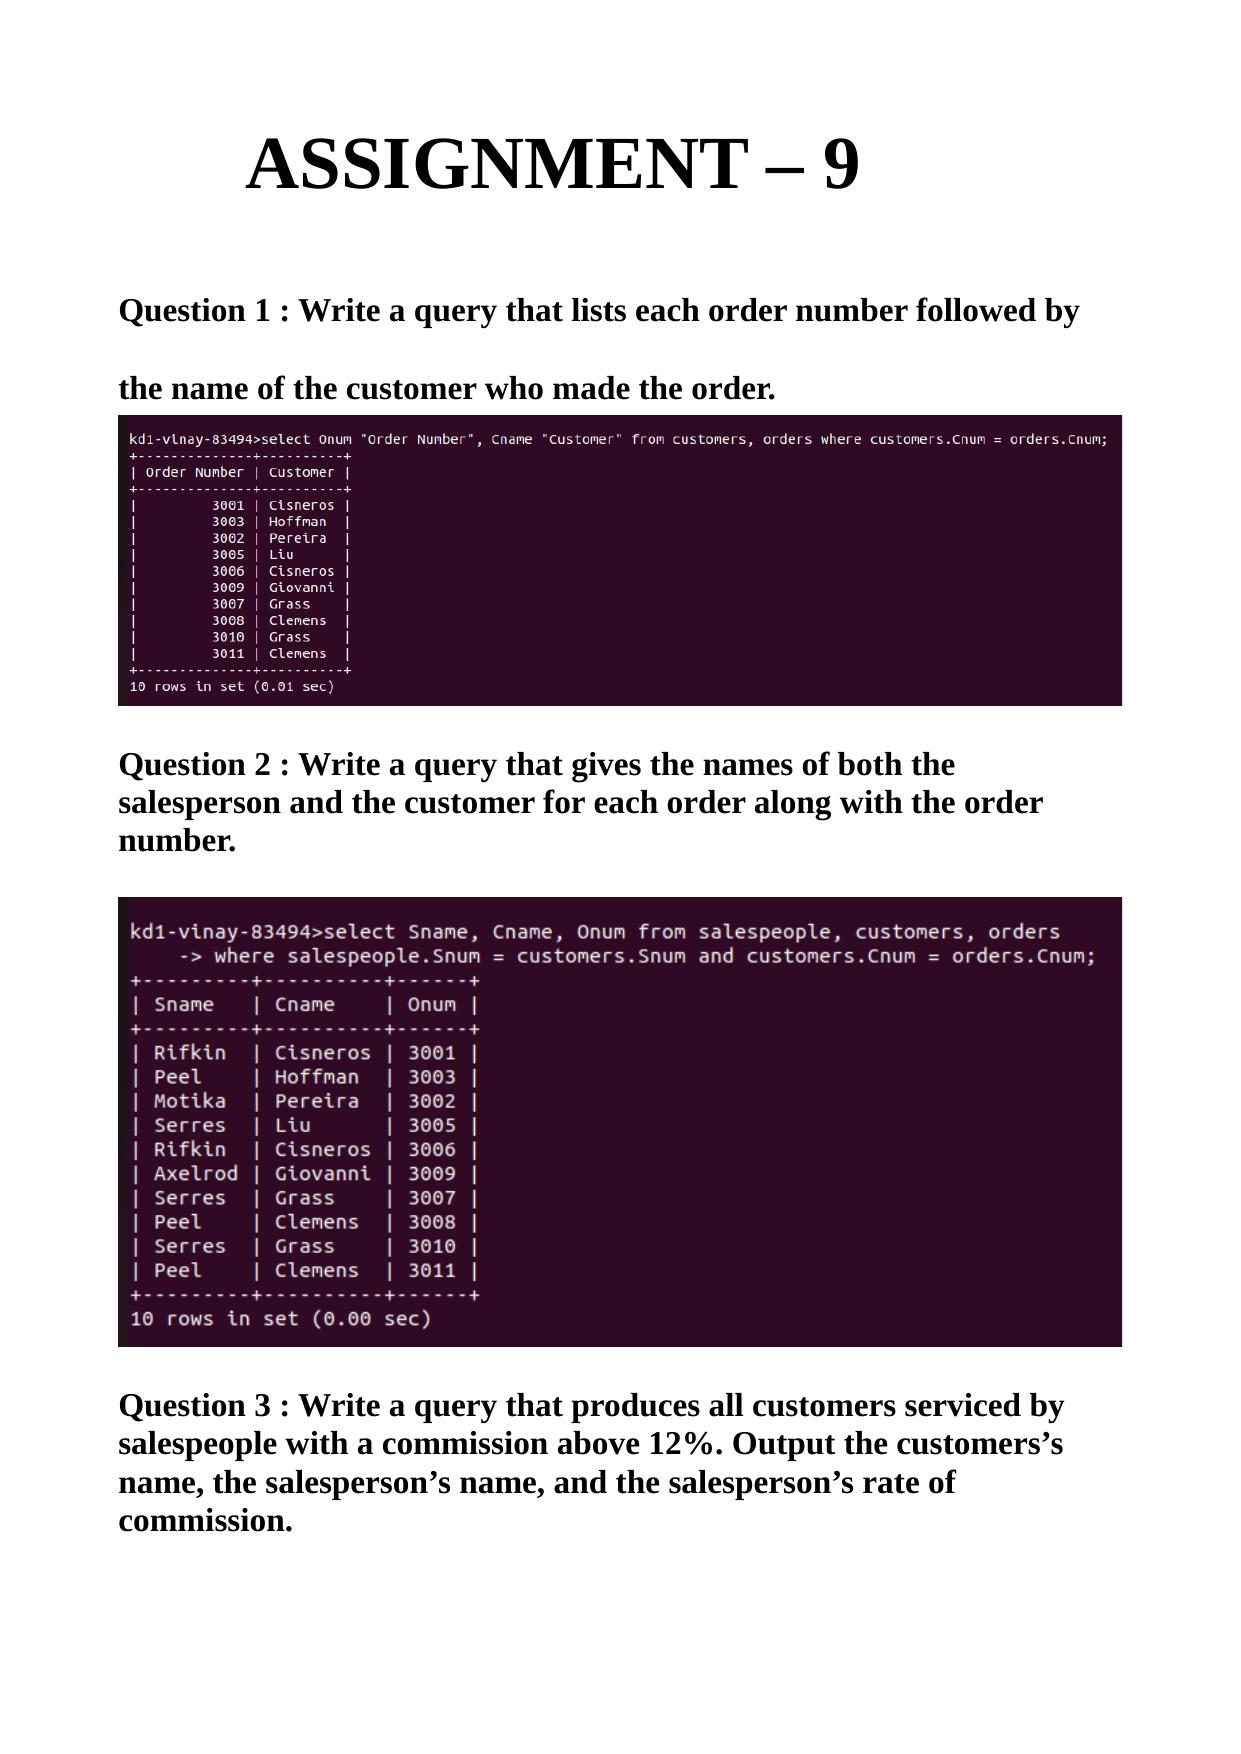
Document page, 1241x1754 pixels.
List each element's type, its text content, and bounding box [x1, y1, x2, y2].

text Question 1 : Write a query that lists each order number followed by the name of the customer who made the order. [118, 291, 1122, 415]
text ASSIGNMENT – 9 [118, 118, 1122, 204]
text Question 2 : Write a query that gives the names of both the salesperson and the customer for each order along with the order number. [118, 744, 1122, 859]
picture [118, 897, 1123, 1347]
picture [118, 415, 1123, 706]
text Question 3 : Write a query that produces all customers serviced by salespeople with a commission above 12%. Output the customers’s name, the salesperson’s name, and the salesperson’s rate of commission. [118, 1385, 1122, 1538]
